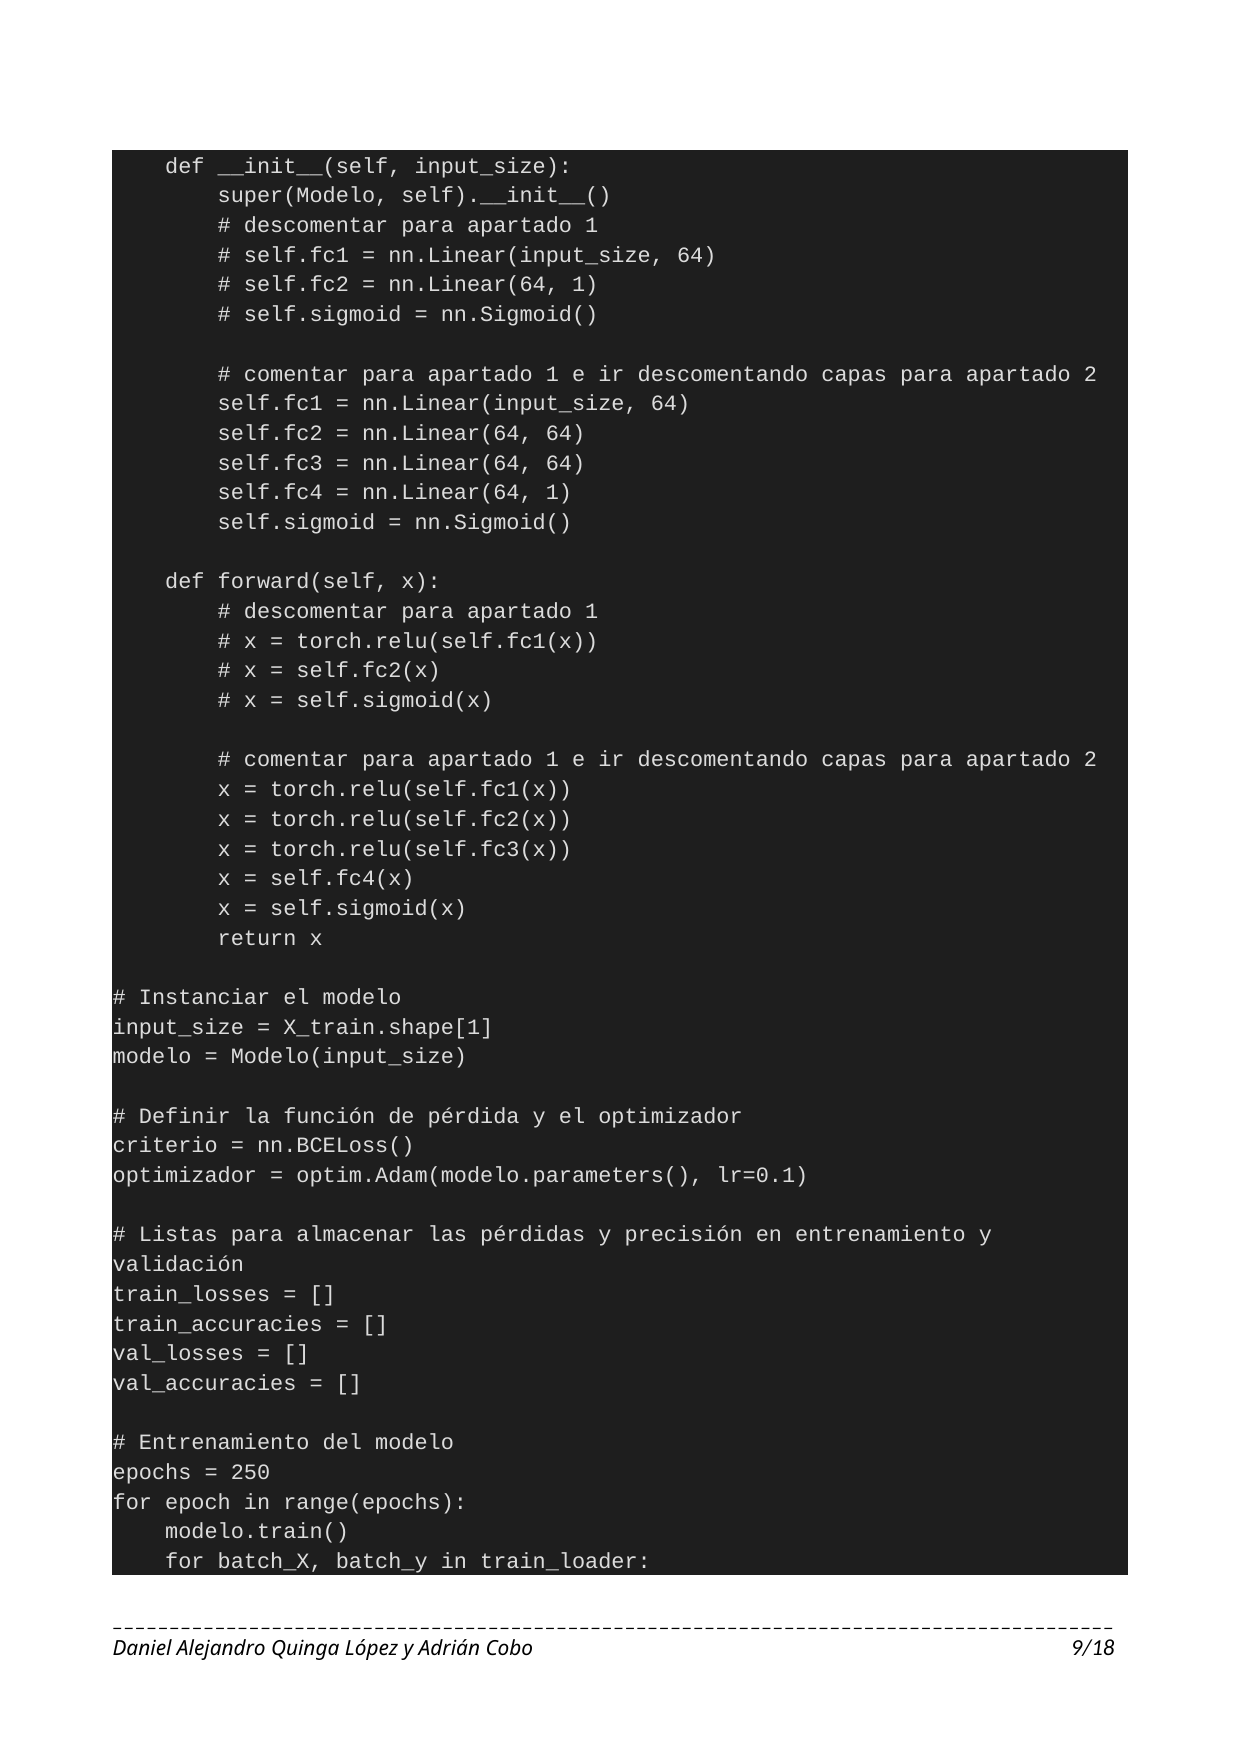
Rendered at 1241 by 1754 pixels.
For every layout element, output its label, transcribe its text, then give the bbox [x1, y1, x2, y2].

text x = torch.relu(self.fc1(x)) [112, 773, 1128, 803]
text # comentar para apartado 1 e ir descomentando capas para apartado 2 [112, 744, 1128, 773]
text # descomentar para apartado 1 [112, 209, 1128, 239]
text criterio = nn.BCELoss() [112, 1130, 1128, 1159]
text self.fc2 = nn.Linear(64, 64) [112, 417, 1128, 447]
text self.fc4 = nn.Linear(64, 1) [112, 477, 1128, 506]
text # Definir la función de pérdida y el optimizador [112, 1100, 1128, 1130]
text train_accuracies = [] [112, 1308, 1128, 1337]
text for batch_X, batch_y in train_loader: [112, 1545, 1128, 1575]
text self.fc1 = nn.Linear(input_size, 64) [112, 387, 1128, 417]
text # Listas para almacenar las pérdidas y precisión en entrenamiento y validación [112, 1219, 1128, 1278]
text x = torch.relu(self.fc3(x)) [112, 833, 1128, 862]
text for epoch in range(epochs): [112, 1486, 1128, 1516]
text # self.sigmoid = nn.Sigmoid() [112, 298, 1128, 328]
text modelo.train() [112, 1516, 1128, 1545]
text # self.fc2 = nn.Linear(64, 1) [112, 269, 1128, 298]
text val_losses = [] [112, 1337, 1128, 1367]
text # Instanciar el modelo [112, 981, 1128, 1011]
text # self.fc1 = nn.Linear(input_size, 64) [112, 239, 1128, 269]
text self.fc3 = nn.Linear(64, 64) [112, 447, 1128, 477]
text super(Modelo, self).__init__() [112, 180, 1128, 209]
text optimizador = optim.Adam(modelo.parameters(), lr=0.1) [112, 1159, 1128, 1189]
text def __init__(self, input_size): [112, 150, 1128, 180]
text val_accuracies = [] [112, 1367, 1128, 1397]
text # comentar para apartado 1 e ir descomentando capas para apartado 2 [112, 358, 1128, 387]
text return x [112, 922, 1128, 952]
text x = torch.relu(self.fc2(x)) [112, 803, 1128, 833]
text def forward(self, x): [112, 566, 1128, 595]
text self.sigmoid = nn.Sigmoid() [112, 506, 1128, 536]
text epochs = 250 [112, 1456, 1128, 1486]
text x = self.fc4(x) [112, 862, 1128, 892]
text train_losses = [] [112, 1278, 1128, 1308]
text input_size = X_train.shape[1] [112, 1011, 1128, 1041]
text x = self.sigmoid(x) [112, 892, 1128, 922]
text # Entrenamiento del modelo [112, 1427, 1128, 1456]
text # x = torch.relu(self.fc1(x)) [112, 625, 1128, 655]
text # descomentar para apartado 1 [112, 595, 1128, 625]
text modelo = Modelo(input_size) [112, 1041, 1128, 1070]
text # x = self.sigmoid(x) [112, 684, 1128, 714]
text # x = self.fc2(x) [112, 655, 1128, 684]
